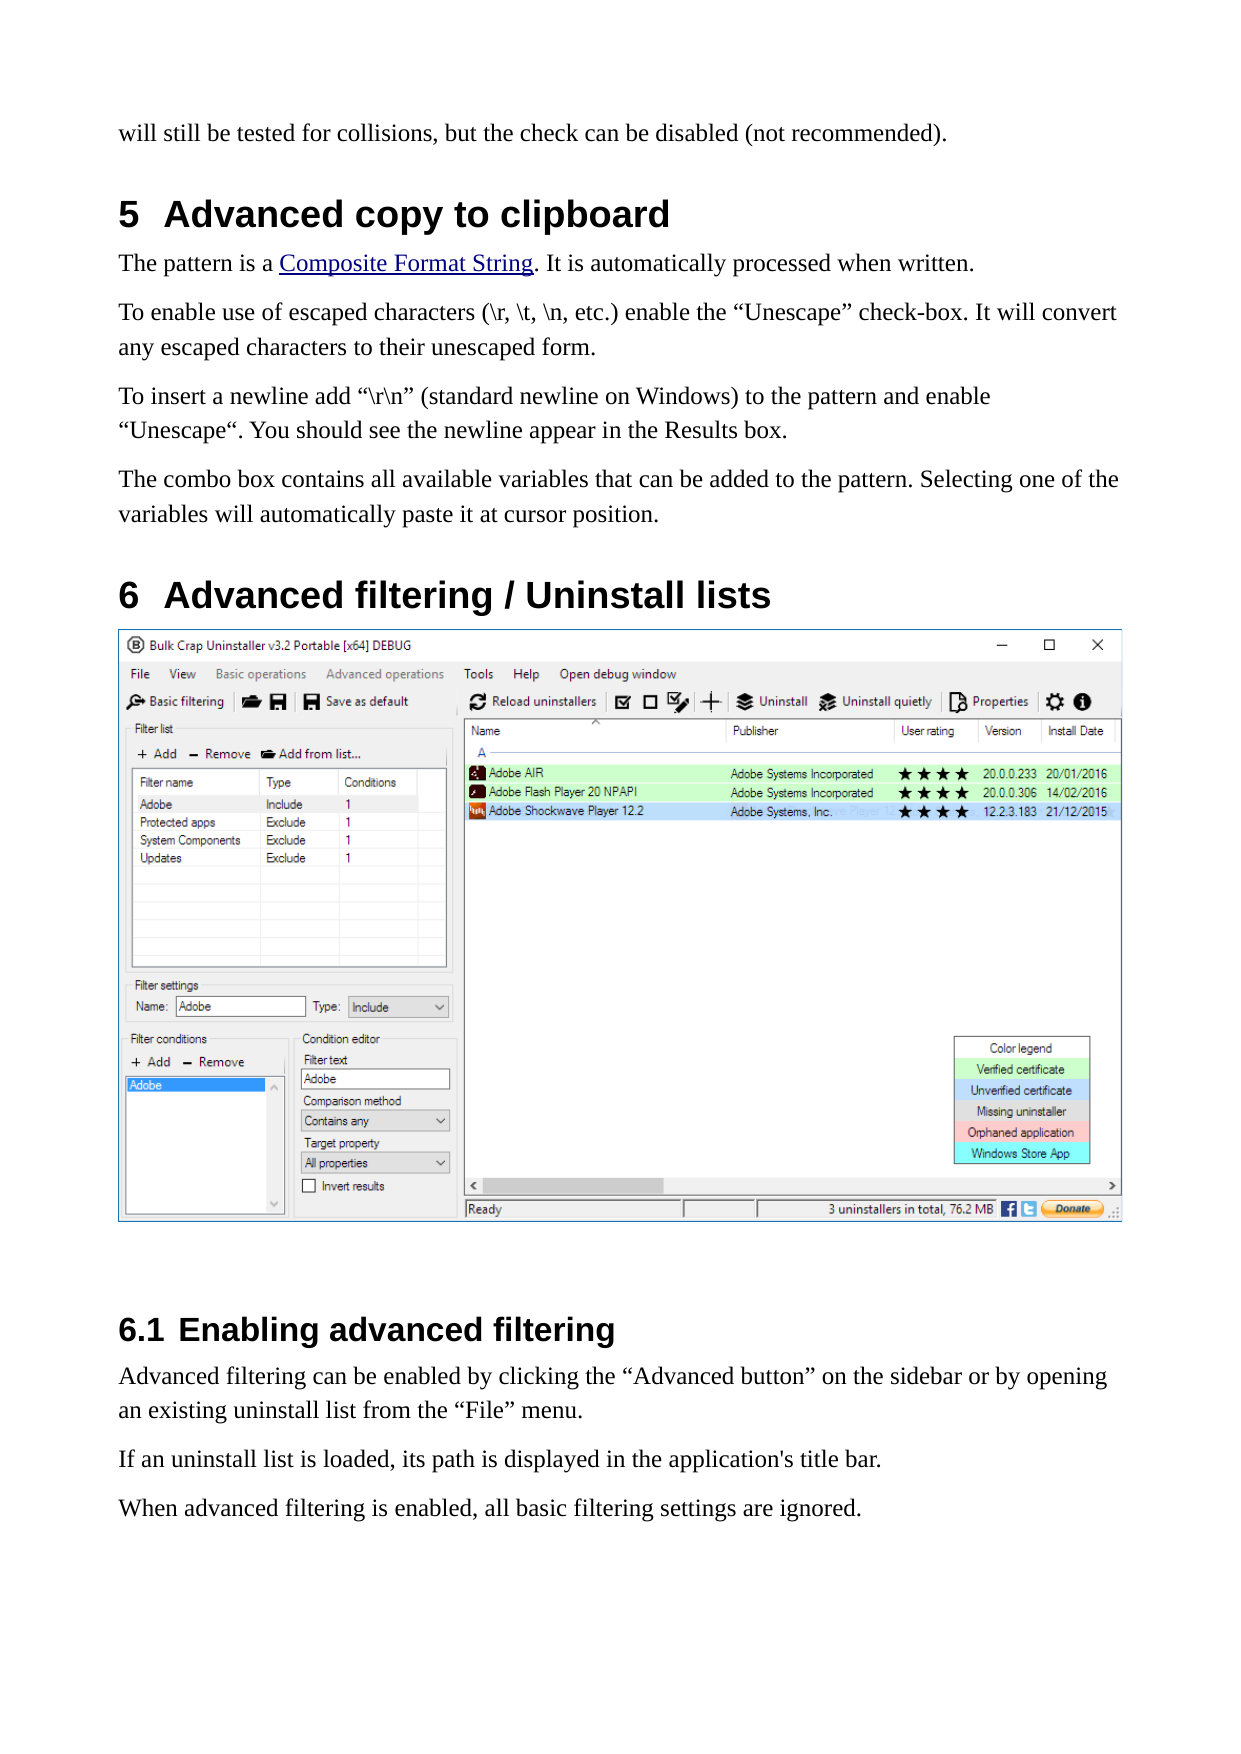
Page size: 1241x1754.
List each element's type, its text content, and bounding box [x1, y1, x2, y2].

text will still be tested for collisions, but the check can be disabled (not recommended). [118, 118, 1122, 147]
text To insert a newline add “\r\n” (standard newline on Windows) to the pattern and enable “Unescape“. You should see the newline appear in the Results box. [118, 381, 1122, 444]
subtitle Advanced filtering / Uninstall lists [118, 573, 1122, 617]
text The combo box contains all available variables that can be added to the pattern. Selecting one of the variables will automatically paste it at cursor position. [118, 464, 1122, 528]
text To enable use of escaped characters (\r, \t, \n, etc.) enable the “Unescape” check-box. It will convert any escaped characters to their unescaped form. [118, 297, 1122, 361]
picture [118, 629, 1123, 1222]
subtitle Advanced copy to clipboard [118, 192, 1122, 236]
text If an uninstall list is loaded, its path is displayed in the application's title bar. [118, 1444, 1122, 1473]
subtitle Enabling advanced filtering [118, 1309, 1122, 1348]
text When advanced filtering is enabled, all basic filtering settings are ignored. [118, 1493, 1122, 1522]
text The pattern is a Composite Format String. It is automatically processed when written. [118, 248, 1122, 277]
text Advanced filtering can be enabled by clicking the “Advanced button” on the sidebar or by opening an existing uninstall list from the “File” menu. [118, 1361, 1122, 1424]
